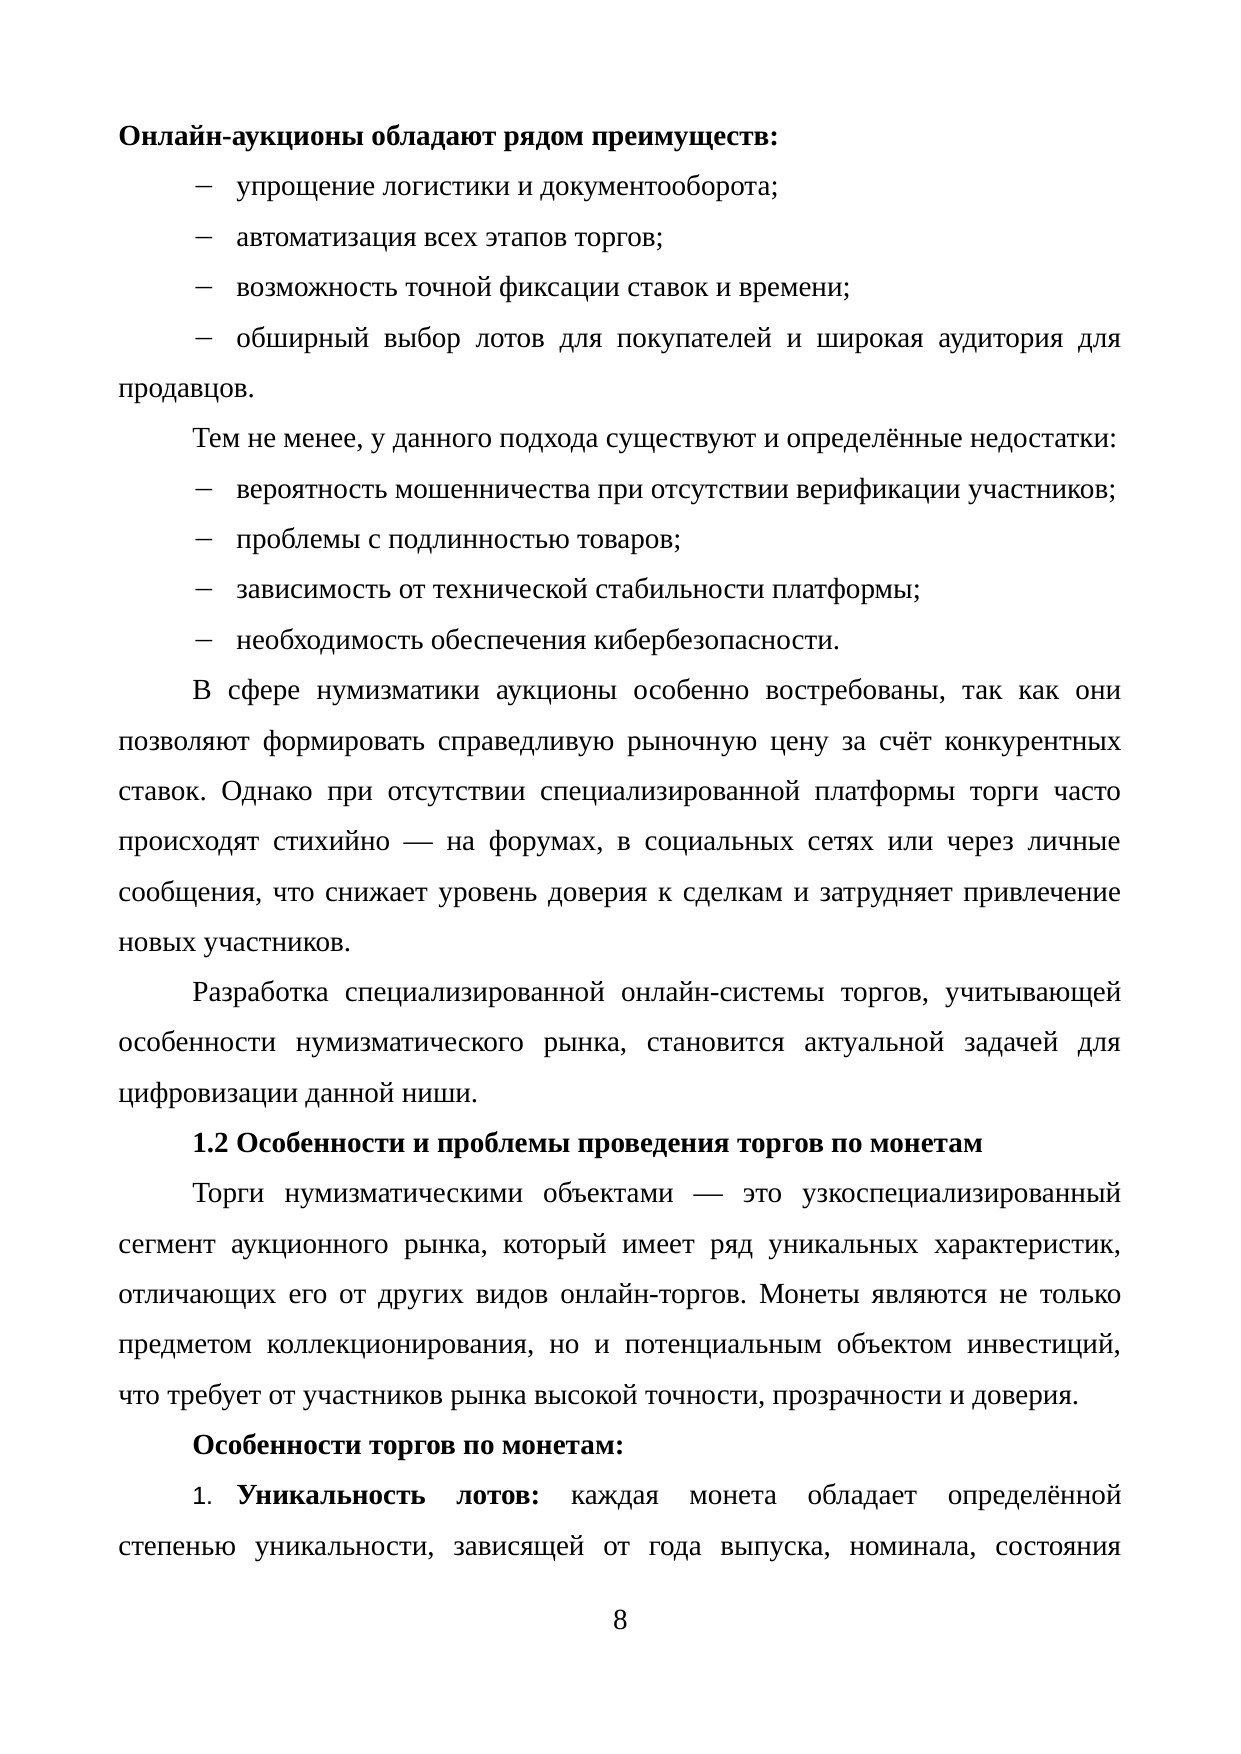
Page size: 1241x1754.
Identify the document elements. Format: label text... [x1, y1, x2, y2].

list зависимость от технической стабильности платформы; [118, 572, 1122, 605]
text Разработка специализированной онлайн-системы торгов, учитывающей особенности нумизматического рынка, становится актуальной задачей для цифровизации данной ниши. [118, 974, 1122, 1108]
list автоматизация всех этапов торгов; [118, 219, 1122, 252]
text Онлайн-аукционы обладают рядом преимуществ: [118, 118, 1122, 152]
text Особенности торгов по монетам: [118, 1427, 1122, 1461]
subtitle 1.2 Особенности и проблемы проведения торгов по монетам [118, 1125, 1122, 1159]
list необходимость обеспечения кибербезопасности. [118, 622, 1122, 656]
text В сфере нумизматики аукционы особенно востребованы, так как они позволяют формировать справедливую рыночную цену за счёт конкурентных ставок. Однако при отсутствии специализированной платформы торги часто происходят стихийно — на форумах, в социальных сетях или через личные сообщения, что снижает уровень доверия к сделкам и затрудняет привлечение новых участников. [118, 672, 1122, 957]
list упрощение логистики и документооборота; [118, 168, 1122, 202]
text Торги нумизматическими объектами — это узкоспециализированный сегмент аукционного рынка, который имеет ряд уникальных характеристик, отличающих его от других видов онлайн-торгов. Монеты являются не только предметом коллекционирования, но и потенциальным объектом инвестиций, что требует от участников рынка высокой точности, прозрачности и доверия. [118, 1176, 1122, 1410]
list вероятность мошенничества при отсутствии верификации участников; [118, 471, 1122, 504]
list проблемы с подлинностью товаров; [118, 521, 1122, 555]
list обширный выбор лотов для покупателей и широкая аудитория для продавцов. [118, 320, 1122, 404]
text Тем не менее, у данного подхода существуют и определённые недостатки: [118, 420, 1122, 454]
list возможность точной фиксации ставок и времени; [118, 269, 1122, 303]
list Уникальность лотов: каждая монета обладает определённой степенью уникальности, зависящей от года выпуска, номинала, состояния [118, 1477, 1122, 1561]
